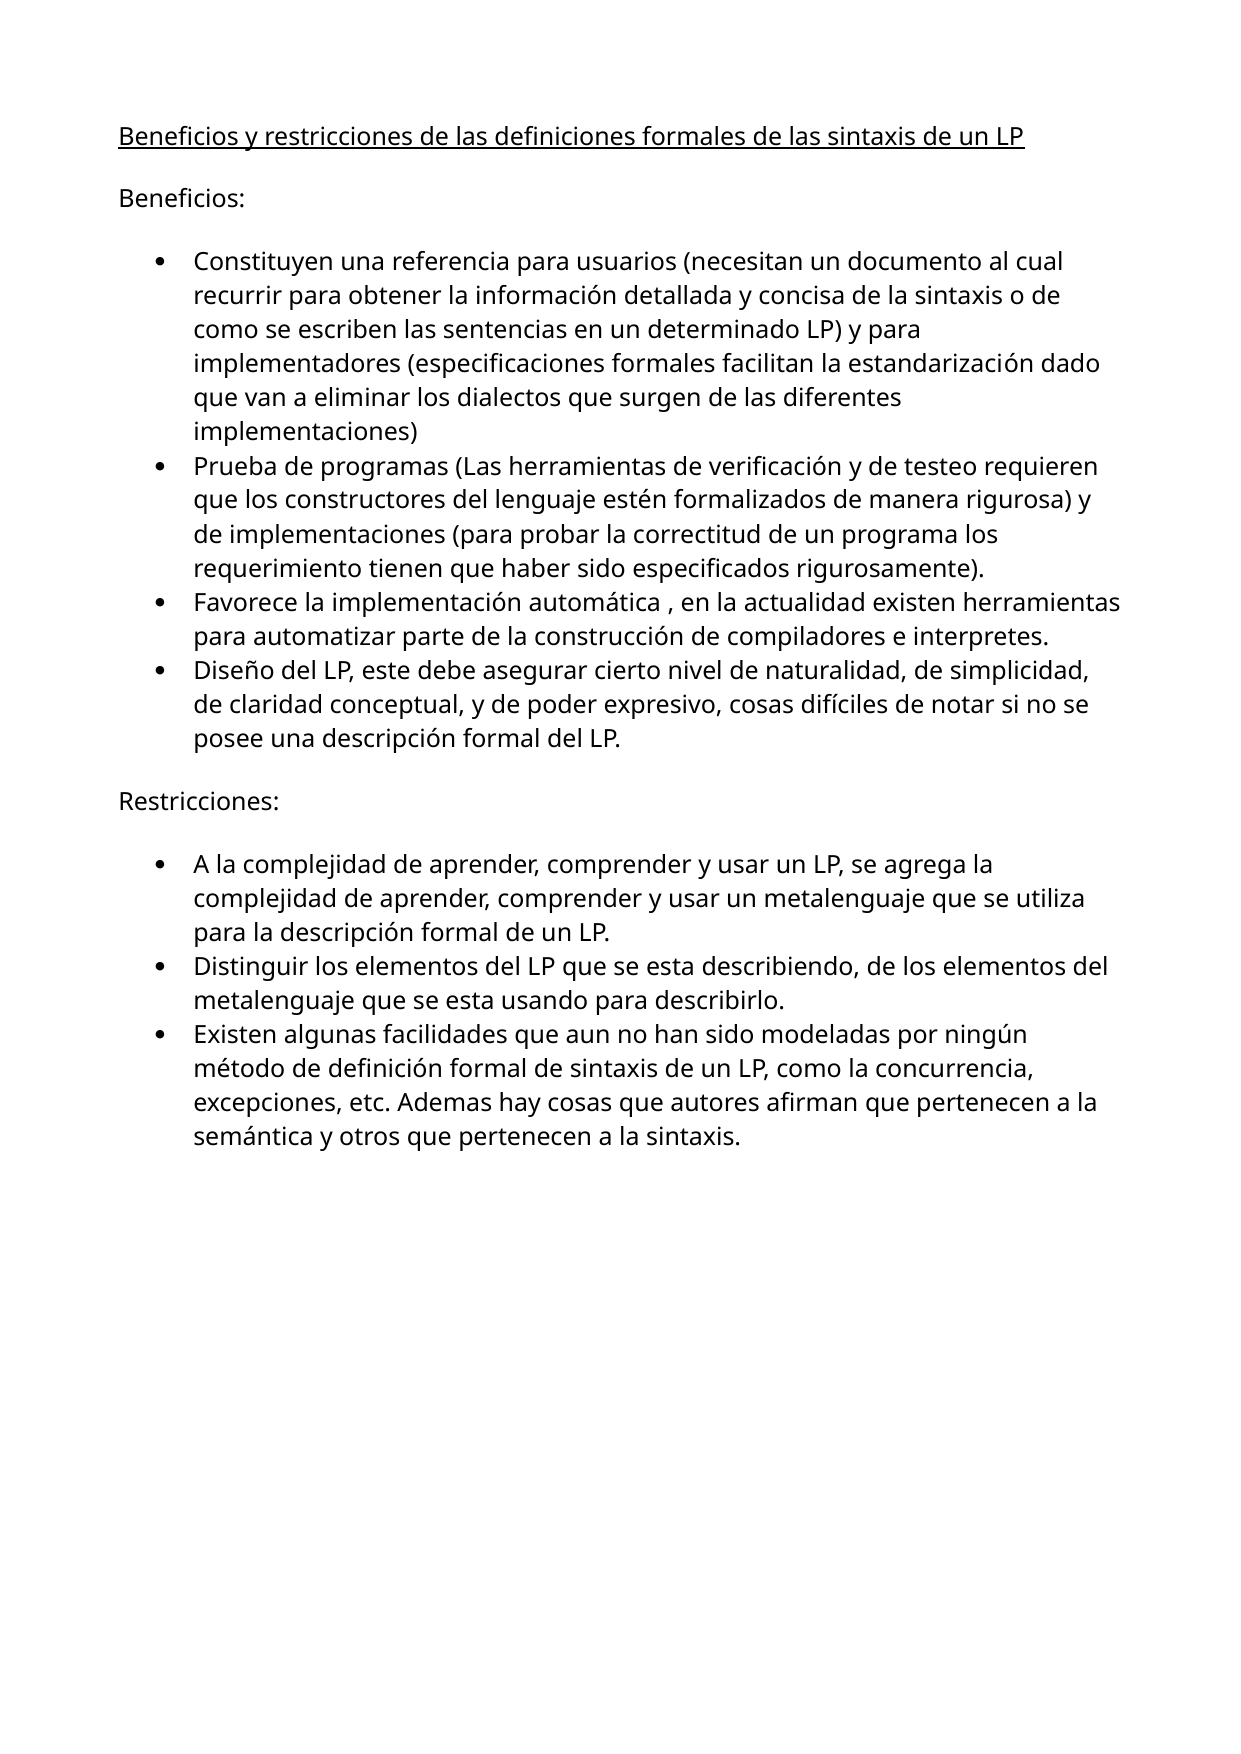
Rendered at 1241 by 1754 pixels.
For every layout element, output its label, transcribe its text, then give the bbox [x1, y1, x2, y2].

text Beneficios y restricciones de las definiciones formales de las sintaxis de un LP [118, 118, 1122, 152]
list Favorece la implementación automática , en la actualidad existen herramientas para automatizar parte de la construcción de compiladores e interpretes. [156, 584, 1122, 652]
list Distinguir los elementos del LP que se esta describiendo, de los elementos del metalenguaje que se esta usando para describirlo. [156, 948, 1122, 1017]
list Prueba de programas (Las herramientas de verificación y de testeo requieren que los constructores del lenguaje estén formalizados de manera rigurosa) y de implementaciones (para probar la correctitud de un programa los requerimiento tienen que haber sido especificados rigurosamente). [156, 448, 1122, 584]
list A la complejidad de aprender, comprender y usar un LP, se agrega la complejidad de aprender, comprender y usar un metalenguaje que se utiliza para la descripción formal de un LP. [156, 846, 1122, 948]
text Beneficios: [118, 181, 1122, 215]
list Constituyen una referencia para usuarios (necesitan un documento al cual recurrir para obtener la información detallada y concisa de la sintaxis o de como se escriben las sentencias en un determinado LP) y para implementadores (especificaciones formales facilitan la estandarización dado que van a eliminar los dialectos que surgen de las diferentes implementaciones) [156, 244, 1122, 448]
list Existen algunas facilidades que aun no han sido modeladas por ningún método de definición formal de sintaxis de un LP, como la concurrencia, excepciones, etc. Ademas hay cosas que autores afirman que pertenecen a la semántica y otros que pertenecen a la sintaxis. [156, 1017, 1122, 1153]
list Diseño del LP, este debe asegurar cierto nivel de naturalidad, de simplicidad, de claridad conceptual, y de poder expresivo, cosas difíciles de notar si no se posee una descripción formal del LP. [156, 652, 1122, 755]
text Restricciones: [118, 783, 1122, 817]
